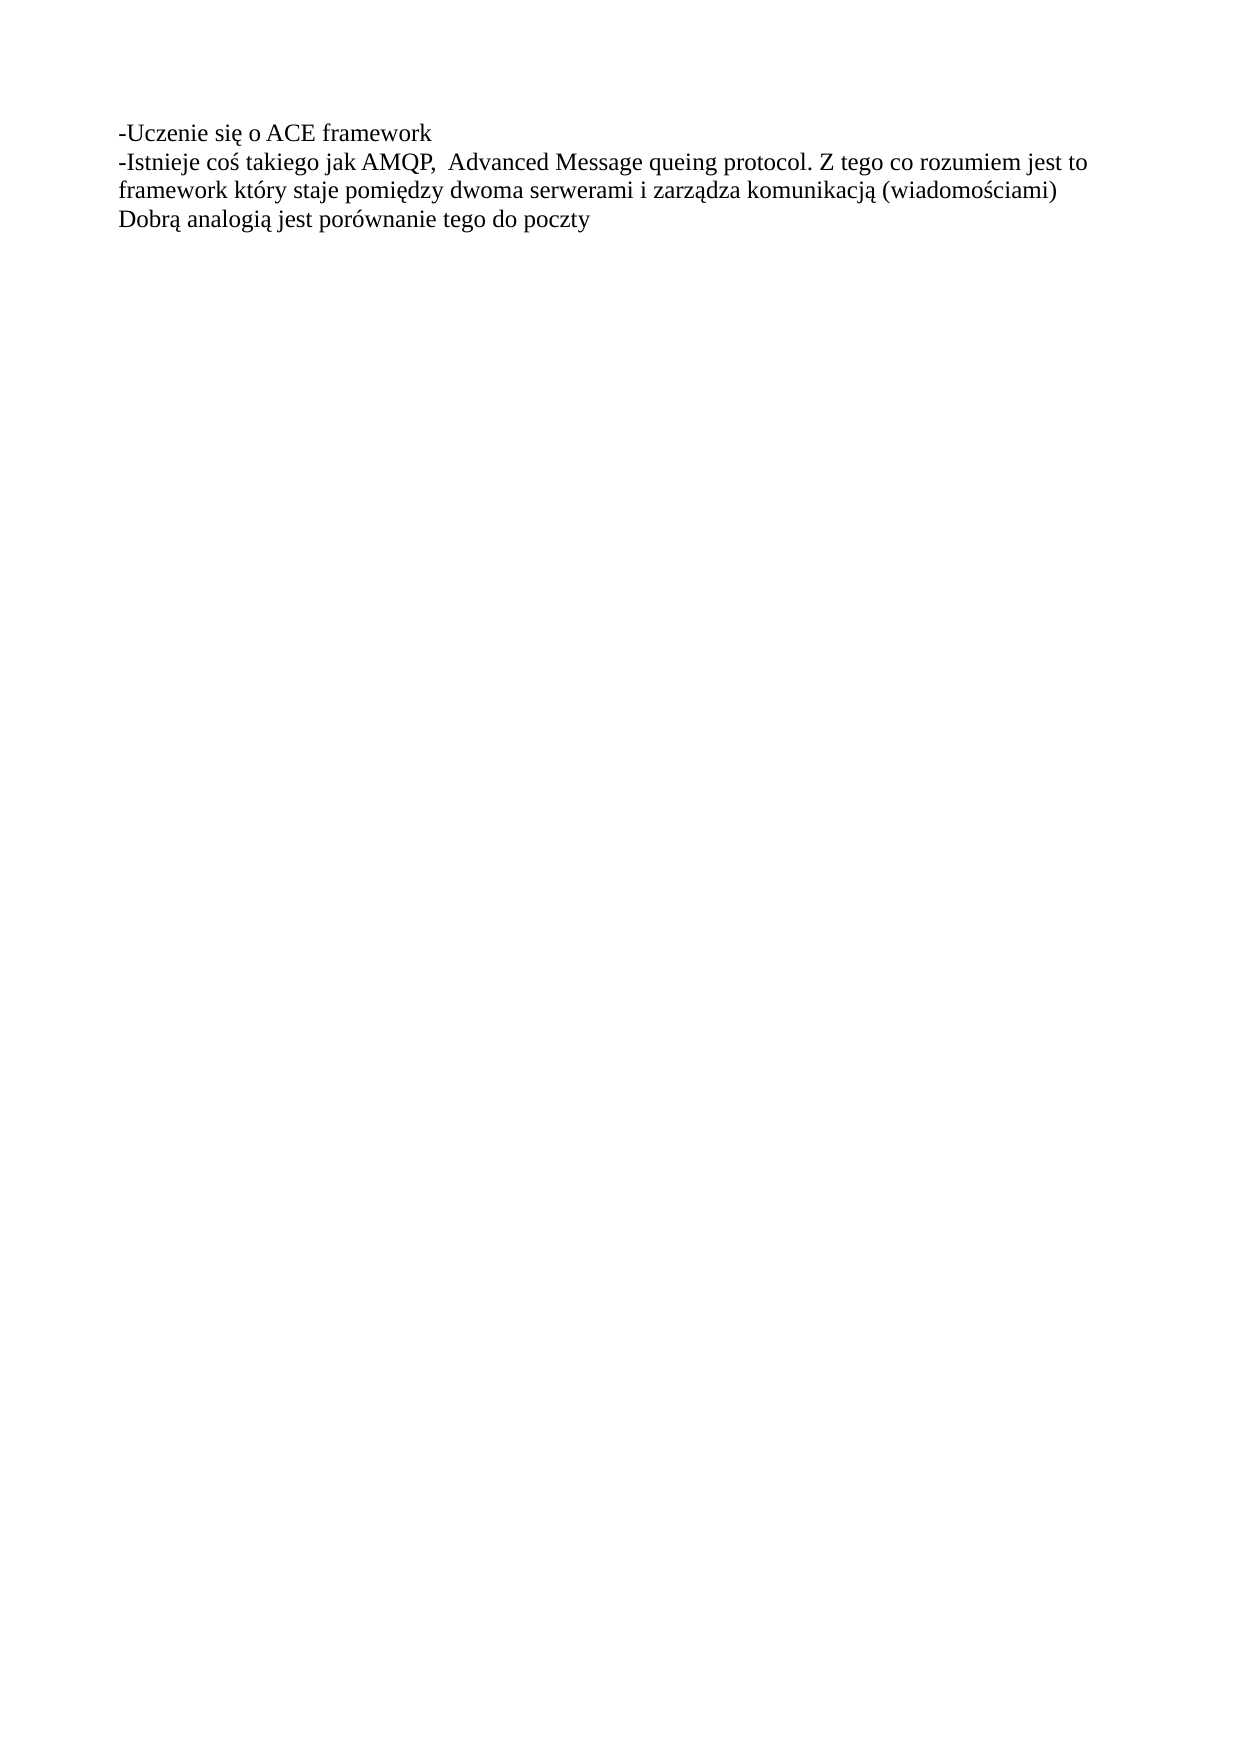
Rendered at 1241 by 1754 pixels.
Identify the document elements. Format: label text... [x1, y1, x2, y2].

text -Istnieje coś takiego jak AMQP, Advanced Message queing protocol. Z tego co rozumiem jest to framework który staje pomiędzy dwoma serwerami i zarządza komunikacją (wiadomościami) Dobrą analogią jest porównanie tego do poczty [118, 147, 1122, 233]
text -Uczenie się o ACE framework [118, 118, 1122, 147]
